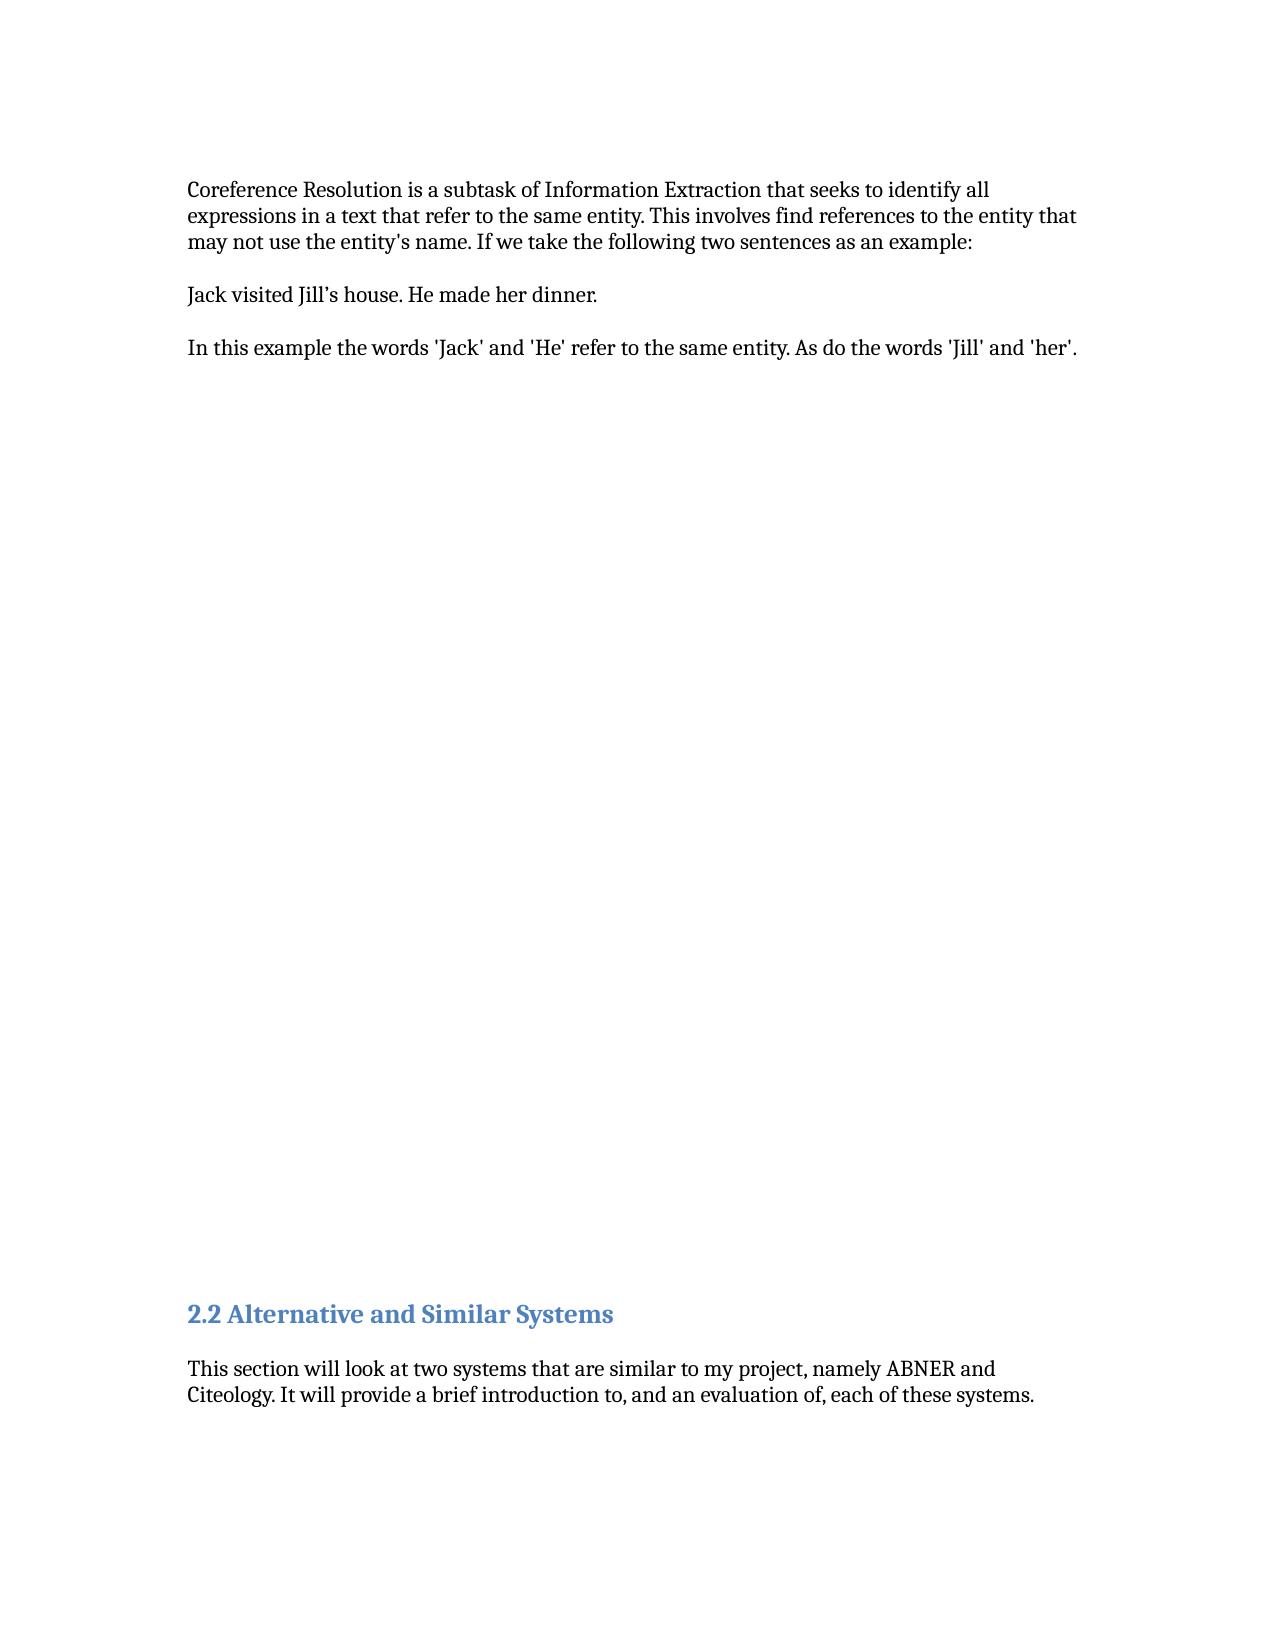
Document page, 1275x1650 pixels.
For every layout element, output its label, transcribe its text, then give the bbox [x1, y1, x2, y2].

text In this example the words 'Jack' and 'He' refer to the same entity. As do the words 'Jill' and 'her'. [187, 334, 1087, 361]
text Coreference Resolution is a subtask of Information Extraction that seeks to identify all expressions in a text that refer to the same entity. This involves find references to the entity that may not use the entity's name. If we take the following two sentences as an example: [187, 176, 1087, 255]
text This section will look at two systems that are similar to my project, namely ABNER and Citeology. It will provide a brief introduction to, and an evaluation of, each of these systems. [187, 1356, 1087, 1408]
text 2.2 Alternative and Similar Systems [187, 1301, 1087, 1329]
text Jack visited Jill’s house. He made her dinner. [187, 282, 1087, 308]
